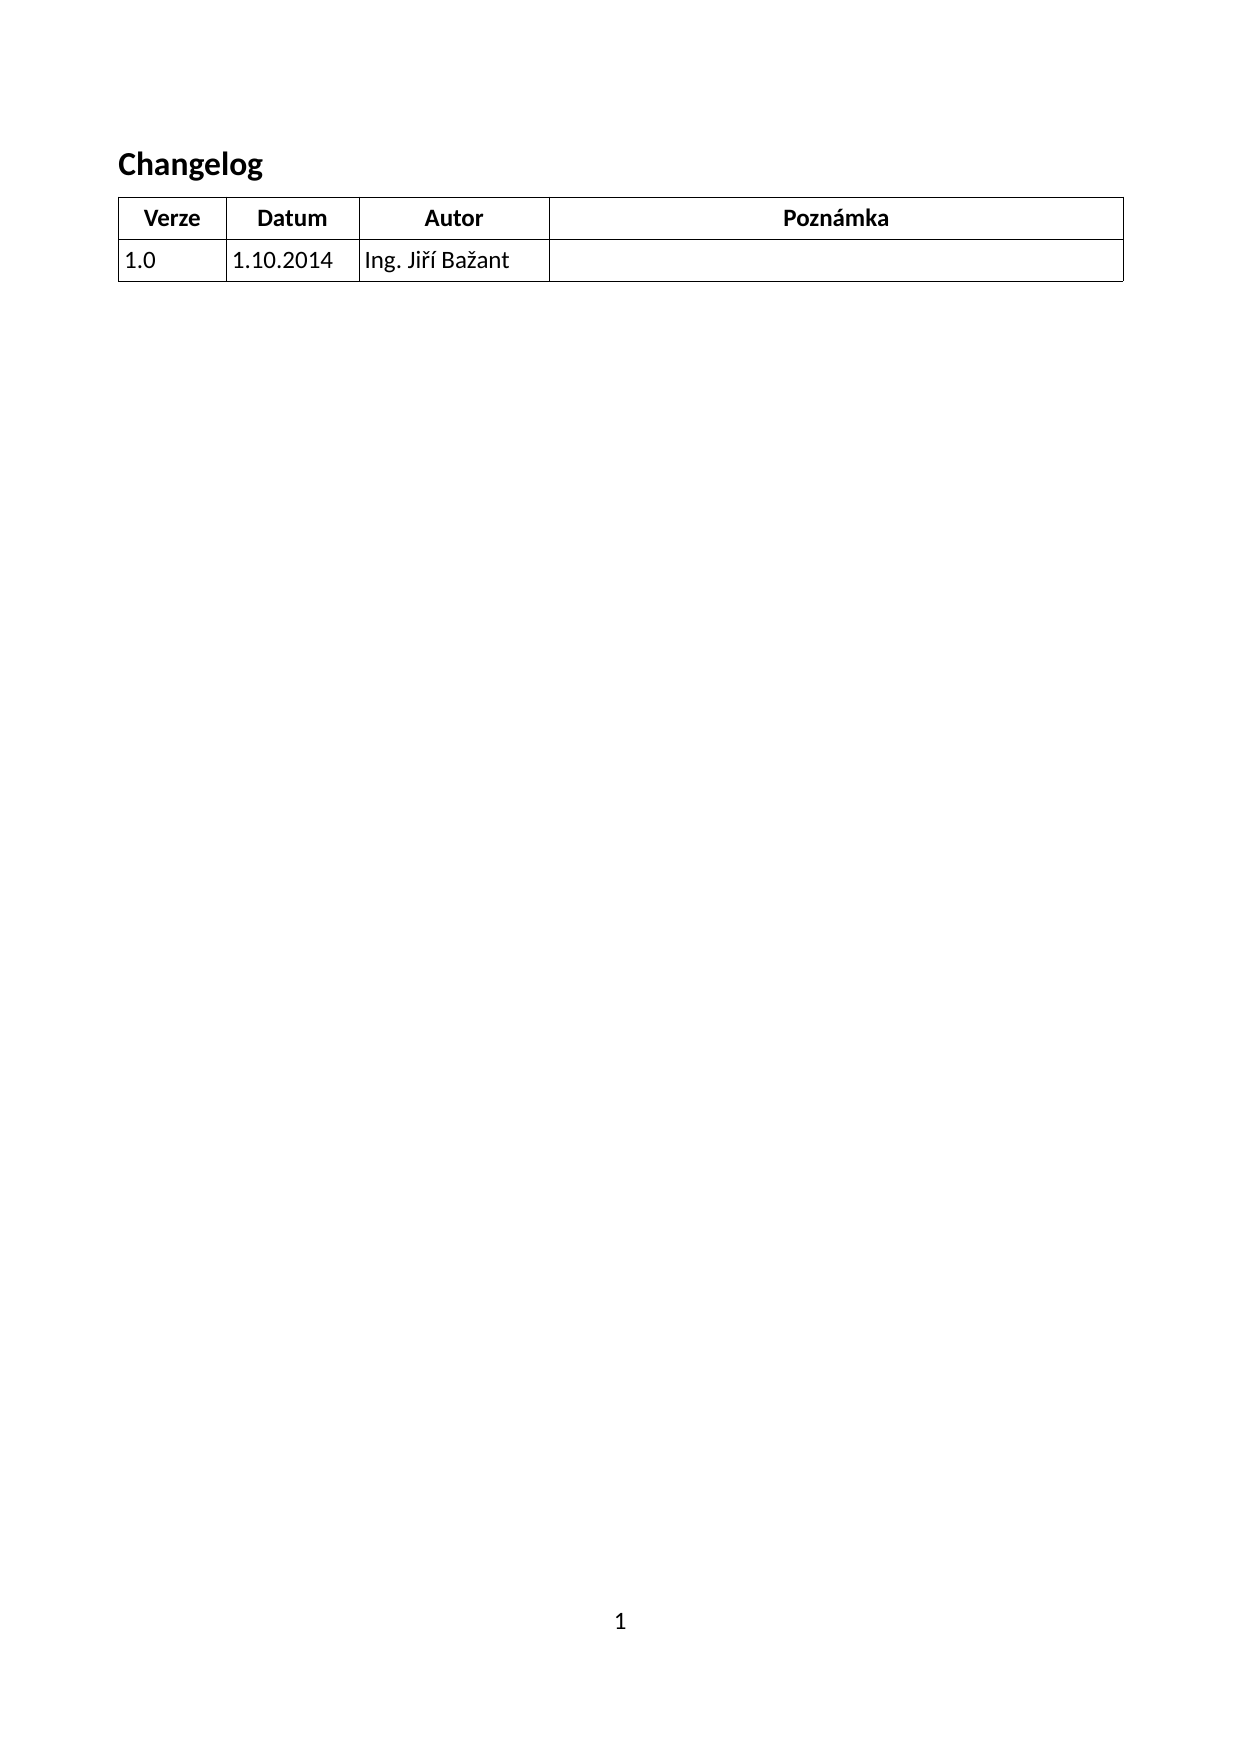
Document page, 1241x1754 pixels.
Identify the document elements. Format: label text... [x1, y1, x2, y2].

subtitle Changelog [118, 143, 1122, 184]
table_cell [550, 240, 1123, 281]
table_cell Ing. Jiří Bažant [360, 240, 549, 281]
table_cell 1.10.2014 [227, 240, 359, 281]
table_header Datum [227, 198, 359, 239]
table_cell 1.0 [119, 240, 226, 281]
table_header Poznámka [550, 198, 1123, 239]
table_header Verze [119, 198, 226, 239]
table_header Autor [360, 198, 549, 239]
